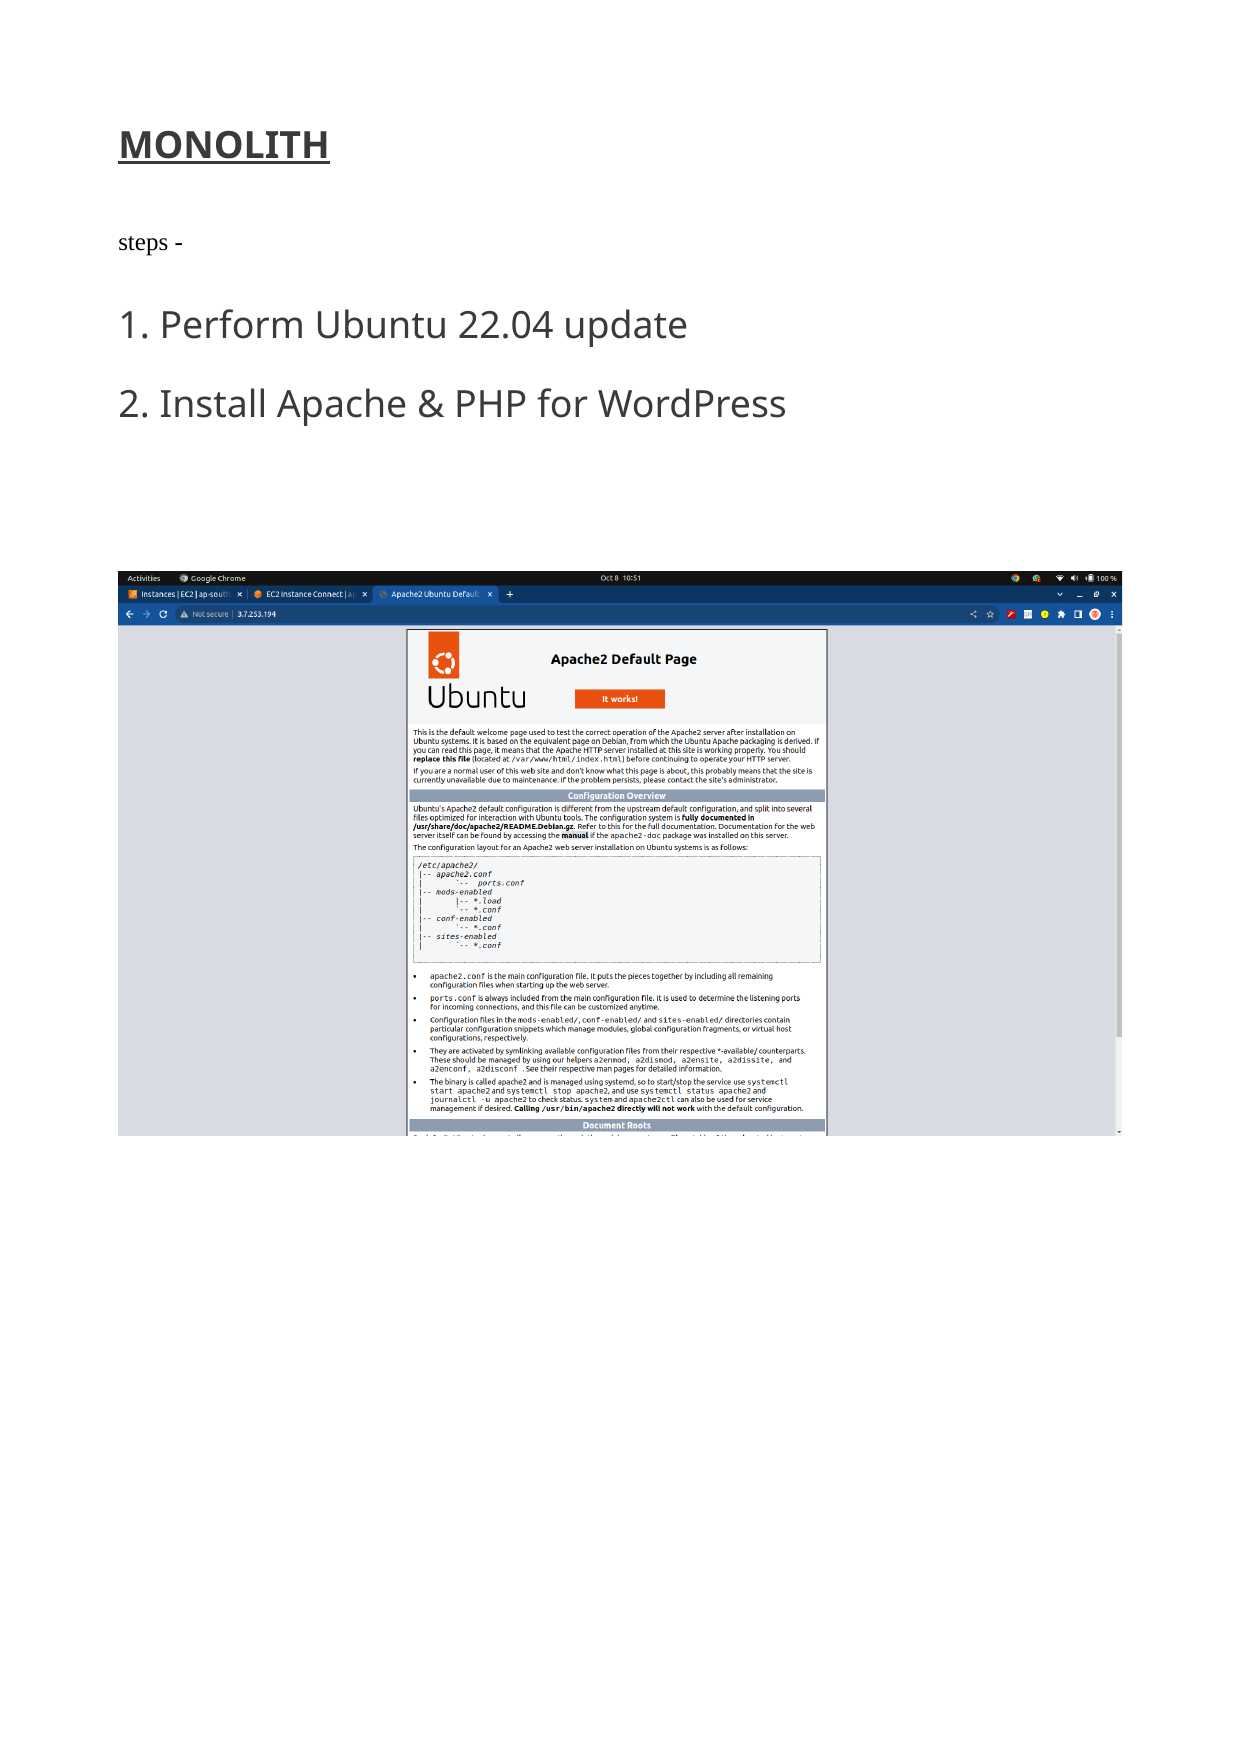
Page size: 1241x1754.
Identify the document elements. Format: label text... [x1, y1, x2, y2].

text steps - [118, 227, 1122, 255]
text MONOLITH [118, 118, 1122, 169]
subtitle 1. Perform Ubuntu 22.04 update [118, 299, 1122, 350]
subtitle 2. Install Apache & PHP for WordPress [118, 377, 1122, 428]
picture [118, 571, 1123, 1136]
